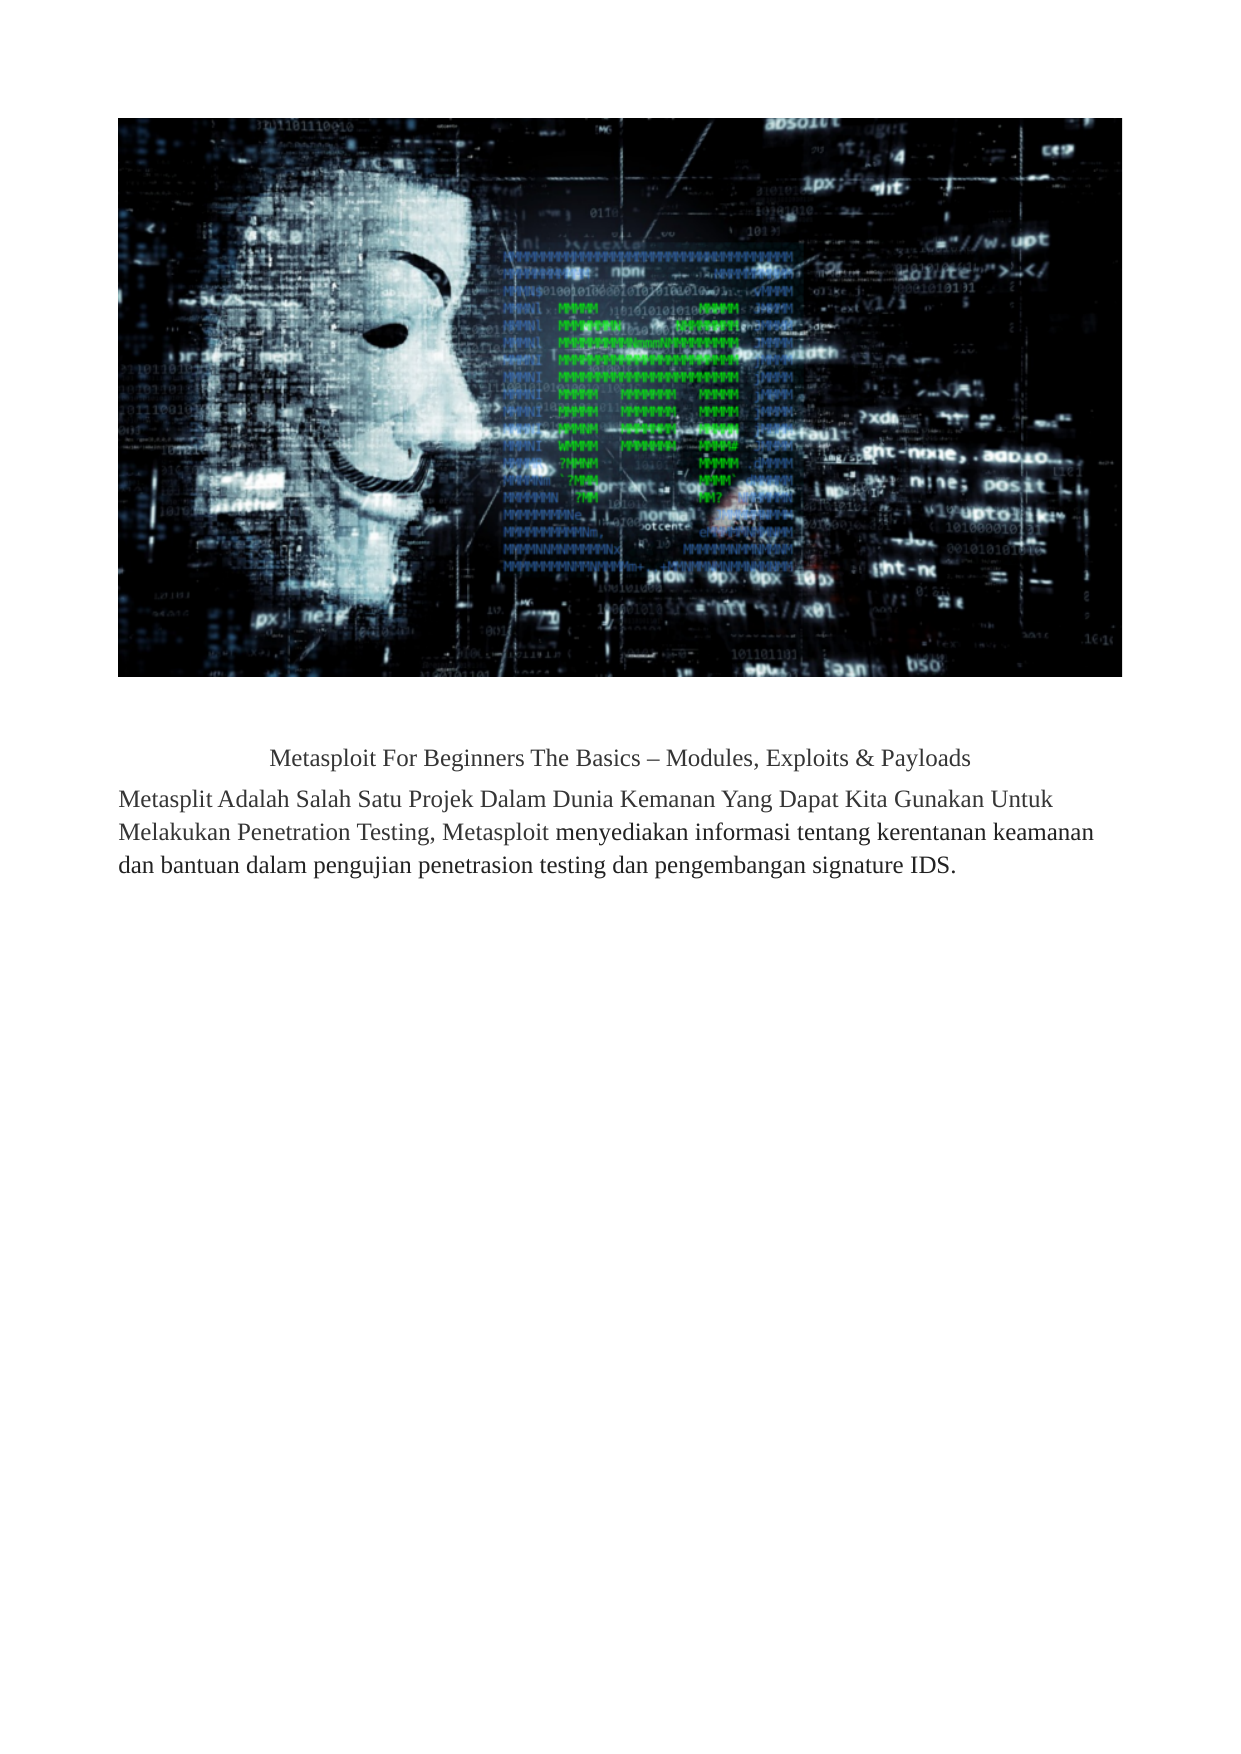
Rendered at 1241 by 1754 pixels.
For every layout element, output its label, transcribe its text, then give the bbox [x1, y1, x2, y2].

subtitle Metasploit For Beginners The Basics – Modules, Exploits & Payloads [118, 743, 1122, 772]
picture [118, 118, 1123, 677]
text Metasplit adalah salah satu projek dalam dunia kemanan yang dapat kita gunakan untuk melakukan penetration testing, metasploit menyediakan informasi tentang kerentanan keamanan dan bantuan dalam pengujian penetrasion testing dan pengembangan signature IDS. [118, 784, 1122, 879]
